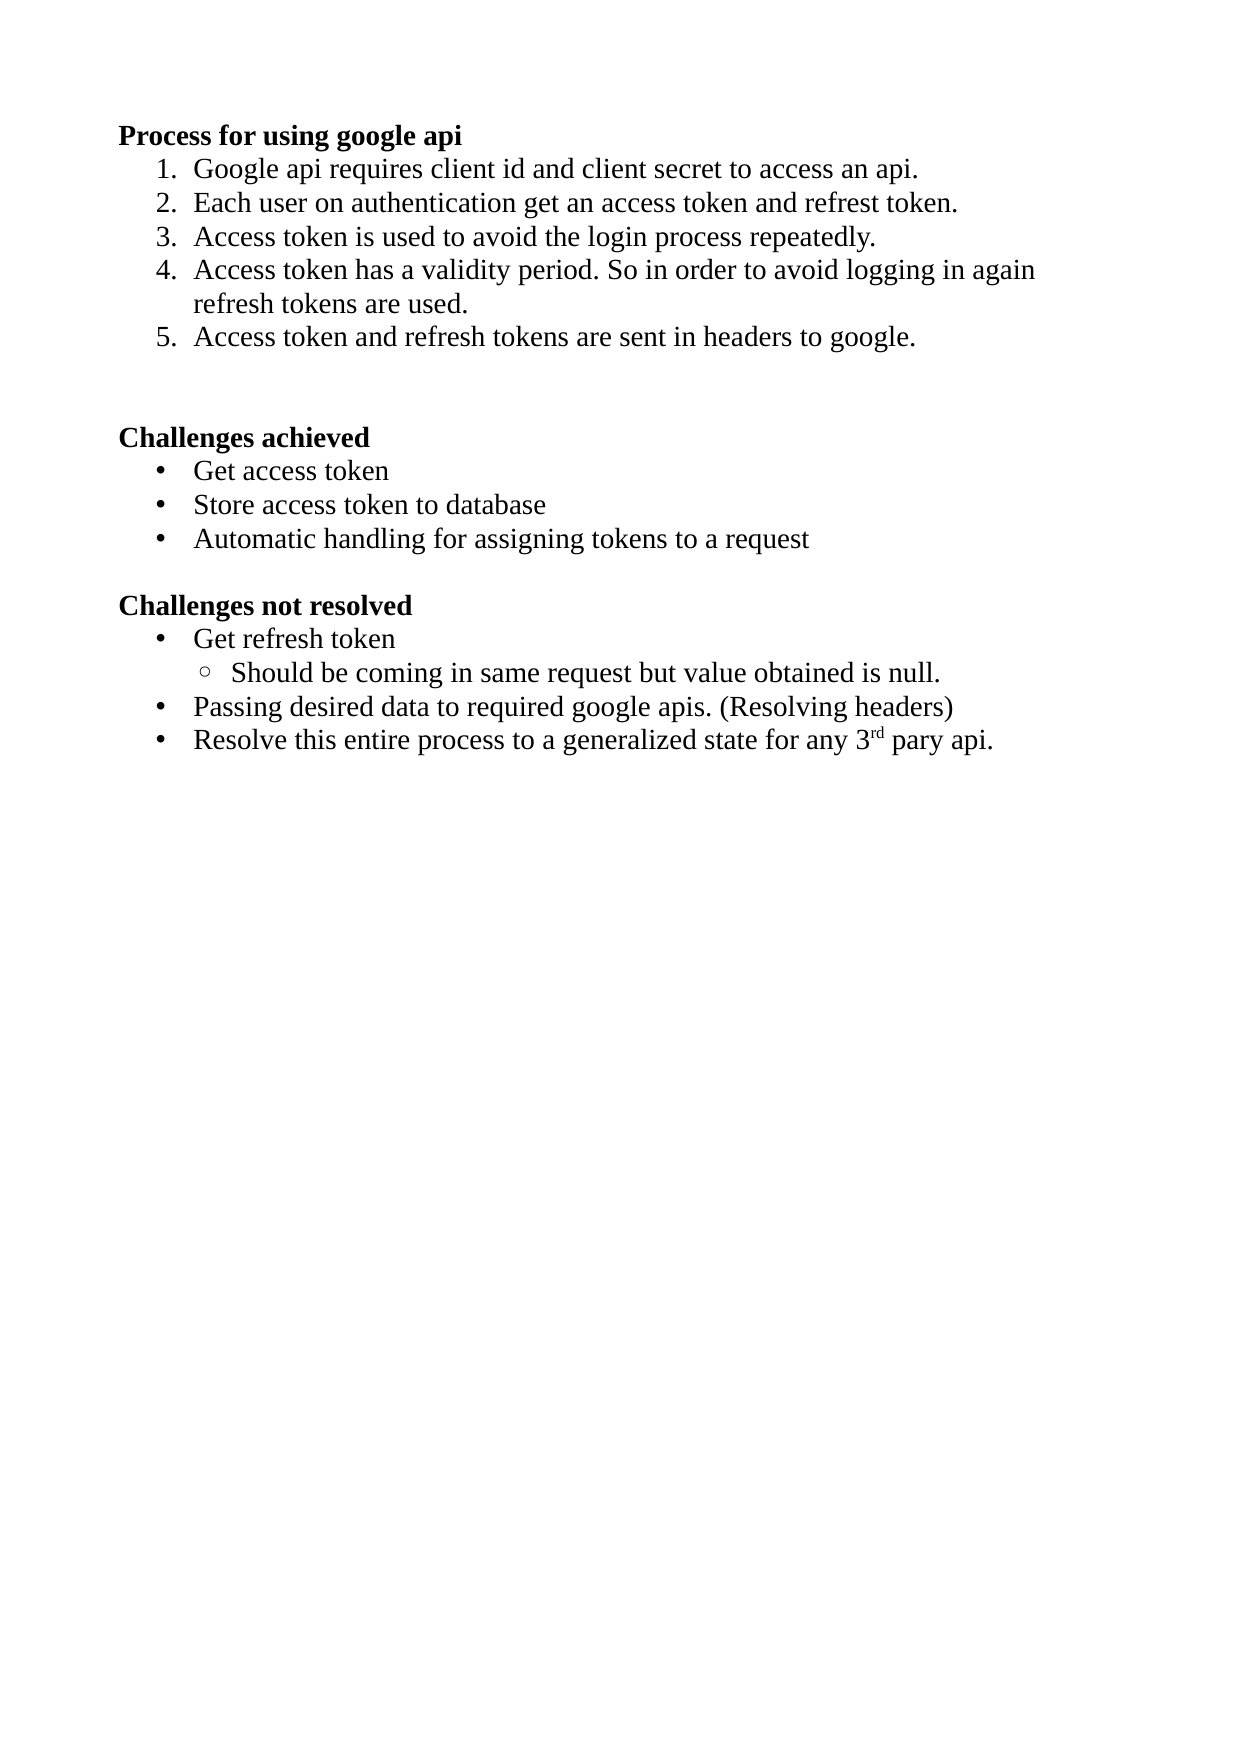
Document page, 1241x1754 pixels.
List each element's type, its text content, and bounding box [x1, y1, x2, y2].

list Google api requires client id and client secret to access an api. [156, 152, 1122, 185]
list Get access token [156, 453, 1122, 487]
list Access token is used to avoid the login process repeatedly. [156, 219, 1122, 252]
list Automatic handling for assigning tokens to a request [156, 521, 1122, 554]
list Access token has a validity period. So in order to avoid logging in again refresh tokens are used. [156, 252, 1122, 319]
list Store access token to database [156, 487, 1122, 521]
text Challenges not resolved [118, 588, 1122, 622]
text Process for using google api [118, 118, 1122, 152]
list Get refresh token [156, 622, 1122, 655]
list Access token and refresh tokens are sent in headers to google. [156, 319, 1122, 353]
text Challenges achieved [118, 420, 1122, 453]
list Resolve this entire process to a generalized state for any 3rd pary api. [156, 722, 1122, 756]
list Each user on authentication get an access token and refrest token. [156, 185, 1122, 219]
list Should be coming in same request but value obtained is null. [193, 655, 1122, 689]
list Passing desired data to required google apis. (Resolving headers) [156, 689, 1122, 722]
